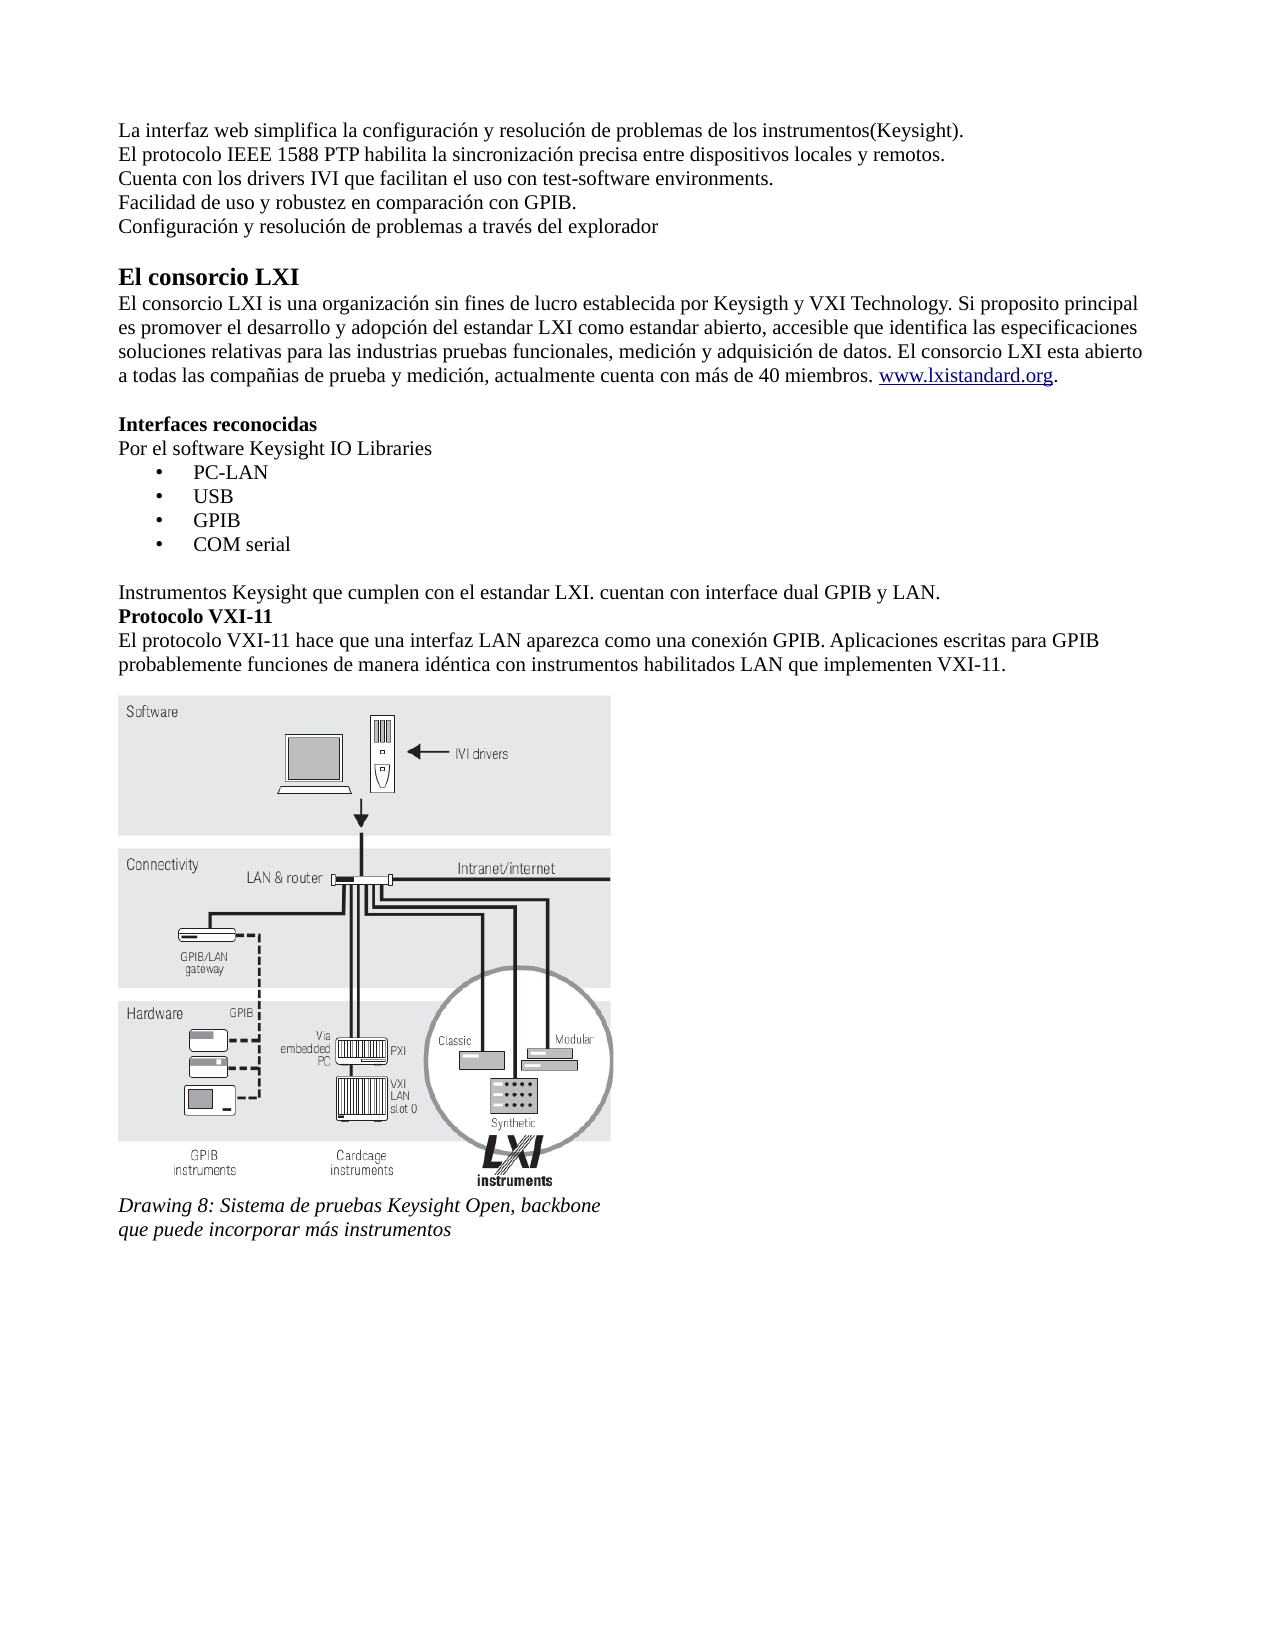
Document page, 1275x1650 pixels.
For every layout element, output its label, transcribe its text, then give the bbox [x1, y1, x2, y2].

text El consorcio LXI [118, 262, 1157, 291]
text El protocolo VXI-11 hace que una interfaz LAN aparezca como una conexión GPIB. Aplicaciones escritas para GPIB probablemente funciones de manera idéntica con instrumentos habilitados LAN que implementen VXI-11. [118, 628, 1157, 676]
text El consorcio LXI is una organización sin fines de lucro establecida por Keysigth y VXI Technology. Si proposito principal es promover el desarrollo y adopción del estandar LXI como estandar abierto, accesible que identifica las especificaciones soluciones relativas para las industrias pruebas funcionales, medición y adquisición de datos. El consorcio LXI esta abierto a todas las compañias de prueba y medición, actualmente cuenta con más de 40 miembros. www.lxistandard.org. [118, 291, 1157, 387]
text Drawing 8: Sistema de pruebas Keysight Open, backbone que puede incorporar más instrumentos [118, 707, 613, 1241]
list PC-LAN [156, 460, 1157, 484]
text Facilidad de uso y robustez en comparación con GPIB. [118, 190, 1157, 214]
text Configuración y resolución de problemas a través del explorador [118, 214, 1157, 238]
text El protocolo IEEE 1588 PTP habilita la sincronización precisa entre dispositivos locales y remotos. [118, 142, 1157, 166]
text Cuenta con los drivers IVI que facilitan el uso con test-software environments. [118, 166, 1157, 190]
text Interfaces reconocidas [118, 412, 1157, 436]
picture [118, 694, 488, 1193]
list USB [156, 484, 1157, 508]
text Protocolo VXI-11 [118, 604, 1157, 628]
text Por el software Keysight IO Libraries [118, 436, 1157, 460]
list GPIB [156, 508, 1157, 532]
list COM serial [156, 532, 1157, 556]
text La interfaz web simplifica la configuración y resolución de problemas de los instrumentos(Keysight). [118, 118, 1157, 142]
text Instrumentos Keysight que cumplen con el estandar LXI. cuentan con interface dual GPIB y LAN. [118, 580, 1157, 604]
